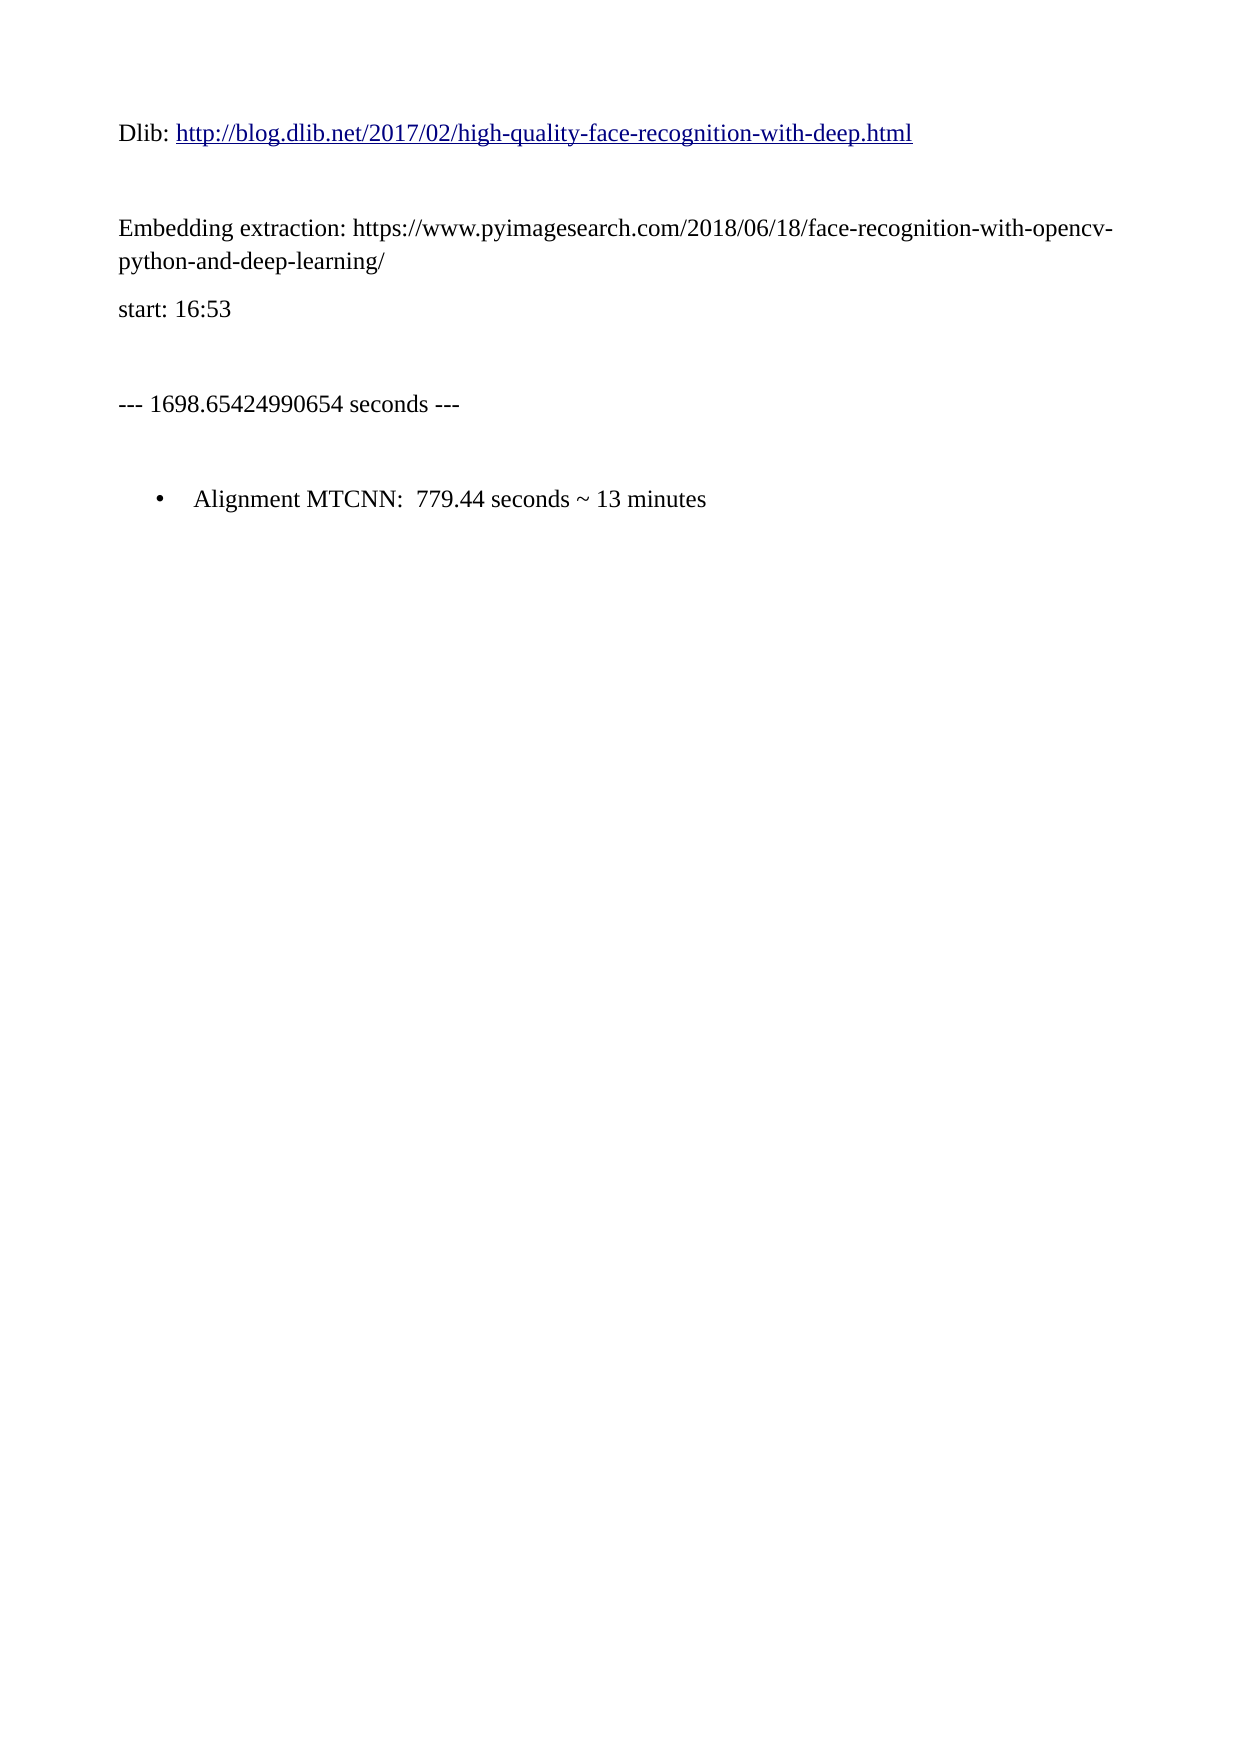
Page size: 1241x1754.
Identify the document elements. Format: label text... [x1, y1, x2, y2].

text Embedding extraction: https://www.pyimagesearch.com/2018/06/18/face-recognition-with-opencv-python-and-deep-learning/ [118, 213, 1122, 275]
text --- 1698.65424990654 seconds --- [118, 389, 1122, 418]
text Dlib: http://blog.dlib.net/2017/02/high-quality-face-recognition-with-deep.html [118, 118, 1122, 147]
list Alignment MTCNN: 779.44 seconds ~ 13 minutes [156, 484, 1122, 513]
text start: 16:53 [118, 294, 1122, 323]
